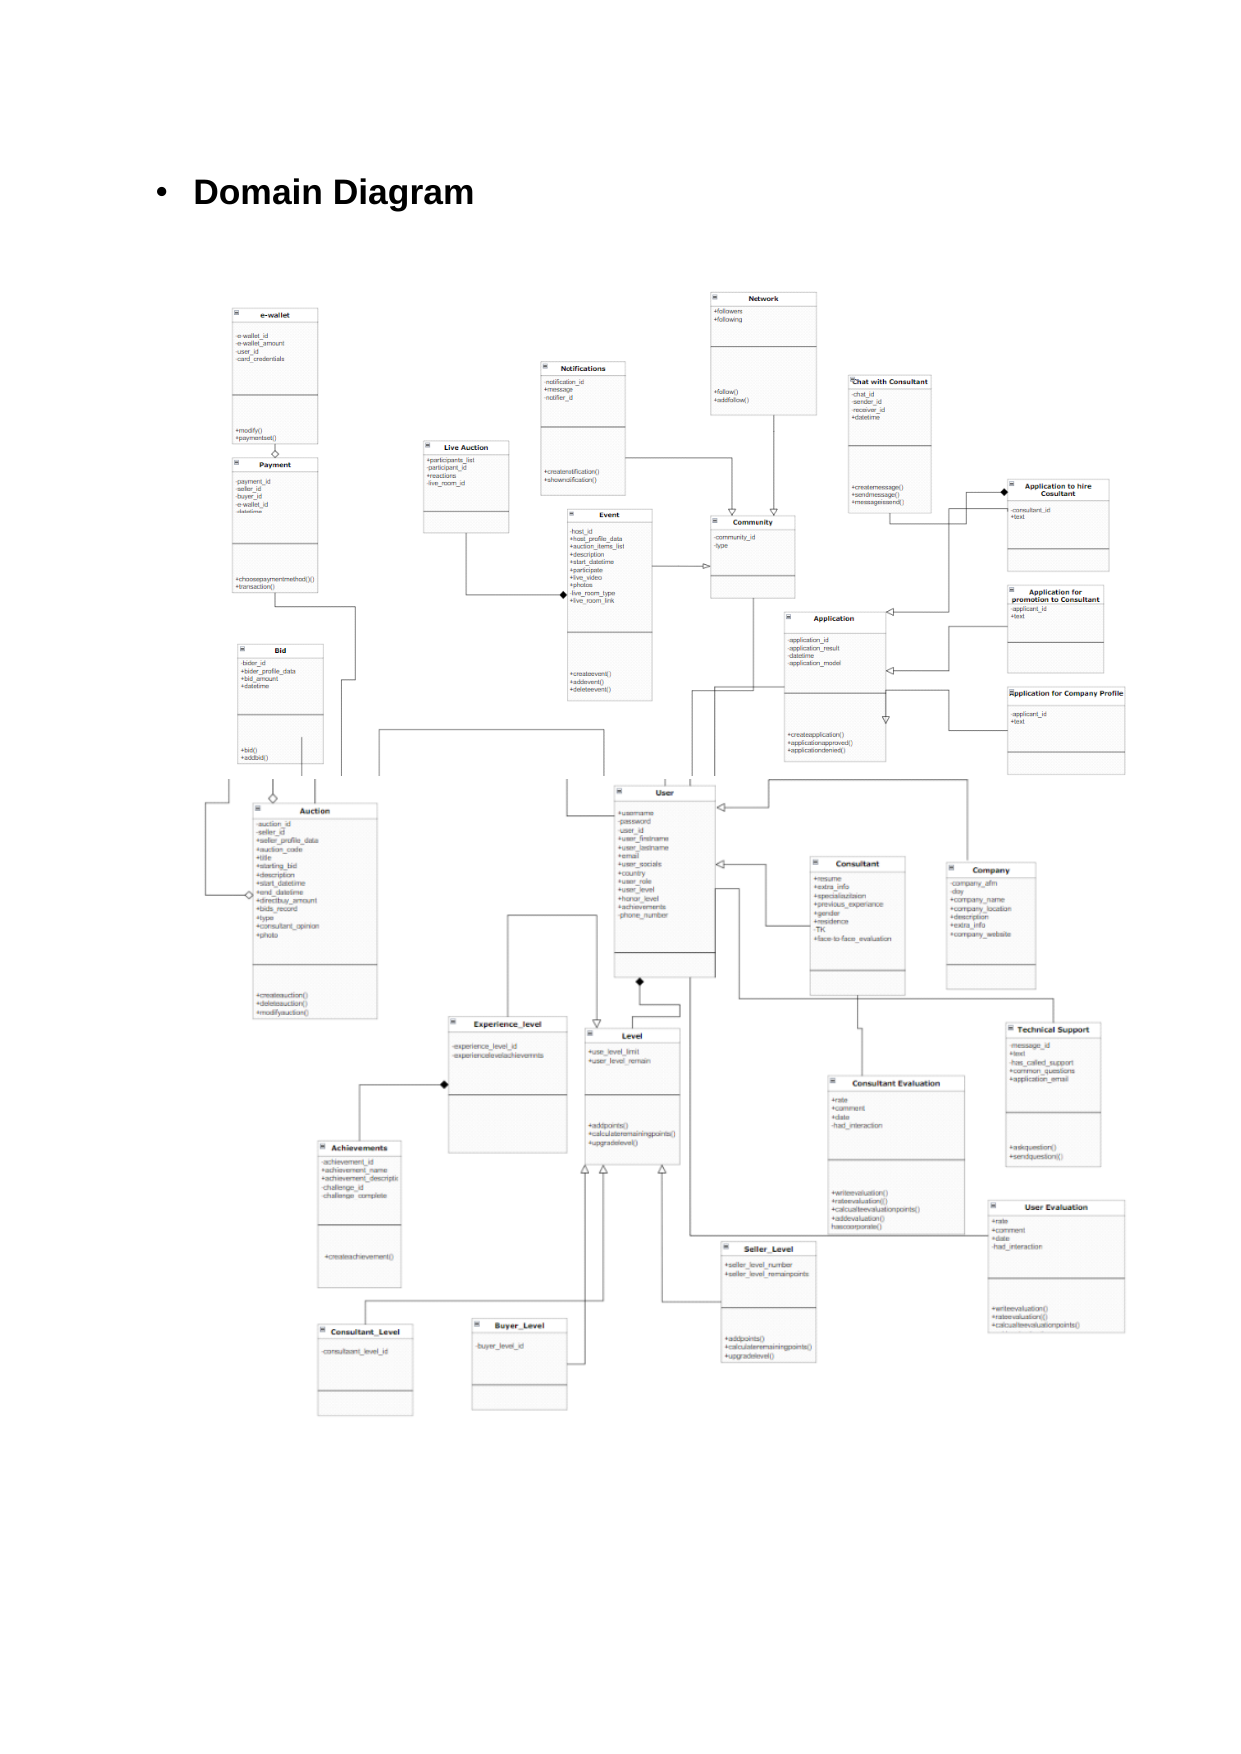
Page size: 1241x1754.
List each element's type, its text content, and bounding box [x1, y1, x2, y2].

list Domain Diagram [156, 171, 1122, 212]
